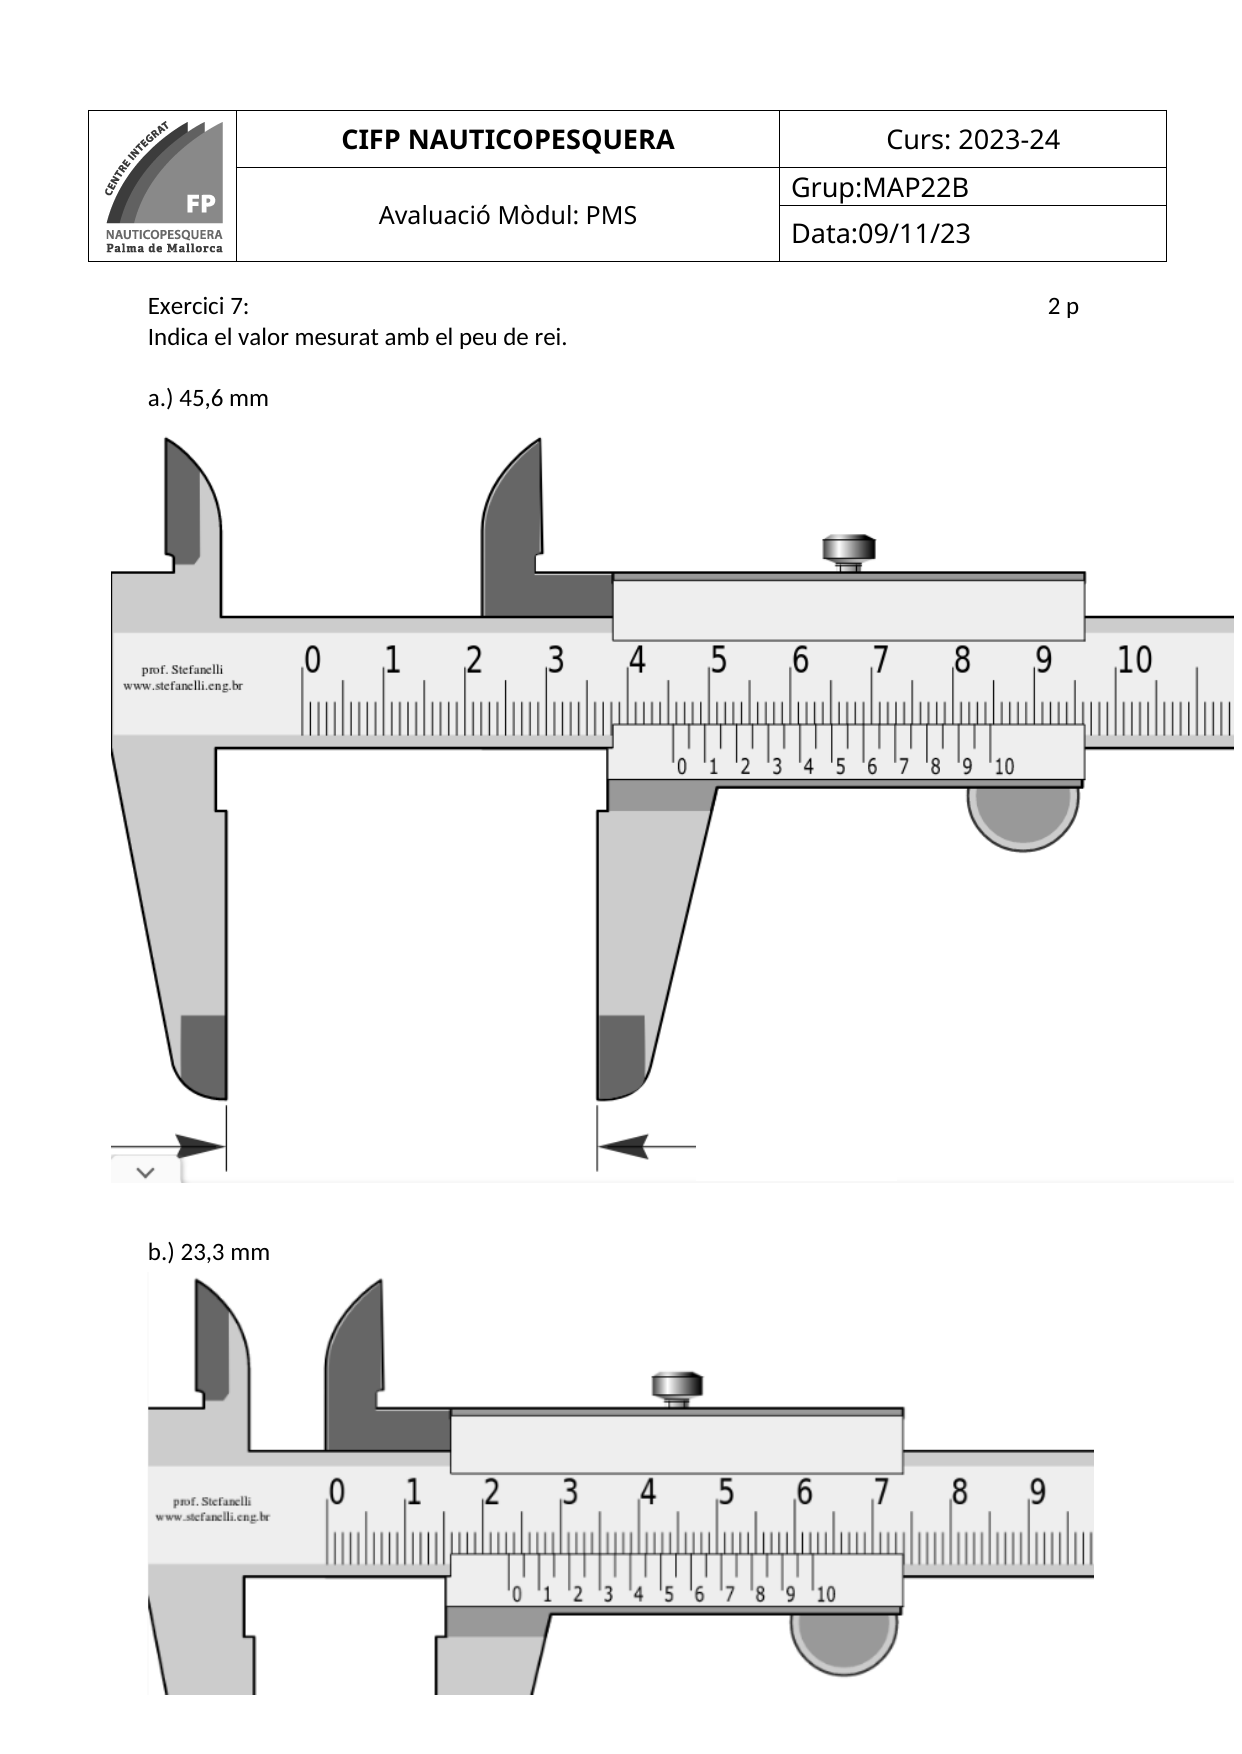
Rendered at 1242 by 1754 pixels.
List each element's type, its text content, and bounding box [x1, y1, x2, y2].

picture [147, 1272, 1094, 1695]
text Indica el valor mesurat amb el peu de rei. [148, 321, 1094, 351]
text Exercici 7: 2 p [148, 290, 1094, 321]
text b.) 23,3 mm [148, 1237, 1094, 1267]
picture [100, 111, 229, 260]
text a.) 45,6 mm [148, 382, 1094, 412]
picture [111, 417, 1234, 1183]
